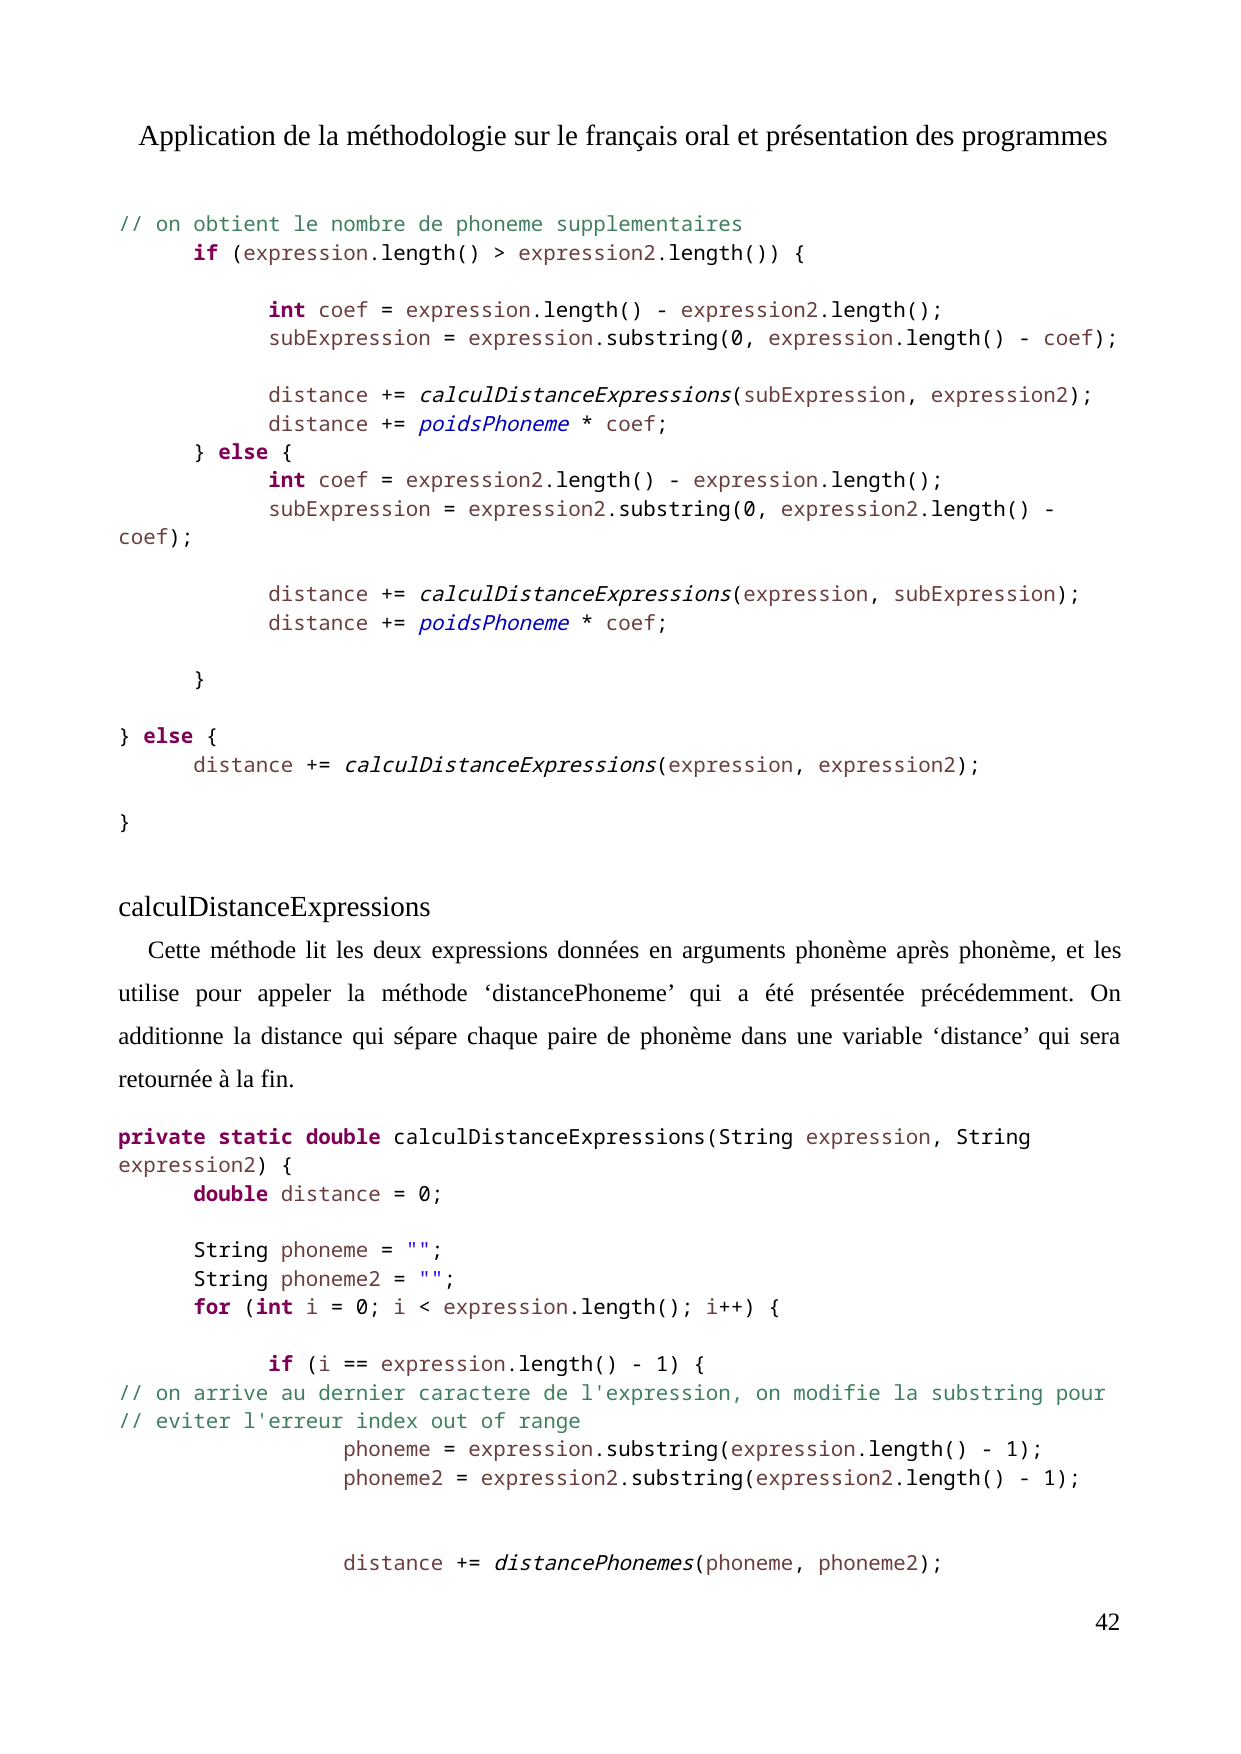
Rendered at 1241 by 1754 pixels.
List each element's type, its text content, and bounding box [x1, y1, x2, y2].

text subExpression = expression.substring(0, expression.length() - coef); [118, 323, 1122, 352]
text // on obtient le nombre de phoneme supplementaires [118, 209, 1122, 238]
text // on arrive au dernier caractere de l'expression, on modifie la substring pour [118, 1378, 1122, 1406]
text } [118, 807, 1122, 835]
text distance += distancePhonemes(phoneme, phoneme2); [118, 1548, 1122, 1577]
text subExpression = expression2.substring(0, expression2.length() - coef); [118, 494, 1122, 551]
text Cette méthode lit les deux expressions données en arguments phonème après phonème, et les utilise pour appeler la méthode ‘distancePhoneme’ qui a été présentée précédemment. On additionne la distance qui sépare chaque paire de phonème dans une variable ‘distance’ qui sera retournée à la fin. [118, 935, 1122, 1093]
text // eviter l'erreur index out of range [118, 1406, 1122, 1434]
text if (expression.length() > expression2.length()) { [118, 238, 1122, 266]
text } else { [118, 437, 1122, 466]
text if (i == expression.length() - 1) { [118, 1349, 1122, 1378]
text int coef = expression2.length() - expression.length(); [118, 466, 1122, 494]
text distance += calculDistanceExpressions(expression, expression2); [118, 750, 1122, 778]
text int coef = expression.length() - expression2.length(); [118, 295, 1122, 323]
text distance += calculDistanceExpressions(expression, subExpression); [118, 579, 1122, 608]
text phoneme2 = expression2.substring(expression2.length() - 1); [118, 1463, 1122, 1491]
text } else { [118, 721, 1122, 750]
text } [118, 664, 1122, 693]
text private static double calculDistanceExpressions(String expression, String expression2) { [118, 1122, 1122, 1179]
text distance += poidsPhoneme * coef; [118, 608, 1122, 636]
text phoneme = expression.substring(expression.length() - 1); [118, 1434, 1122, 1463]
text for (int i = 0; i < expression.length(); i++) { [118, 1292, 1122, 1321]
text String phoneme2 = ""; [118, 1264, 1122, 1292]
text distance += calculDistanceExpressions(subExpression, expression2); [118, 380, 1122, 409]
subtitle calculDistanceExpressions [118, 889, 1122, 922]
text String phoneme = ""; [118, 1236, 1122, 1264]
text distance += poidsPhoneme * coef; [118, 409, 1122, 437]
text double distance = 0; [118, 1179, 1122, 1207]
